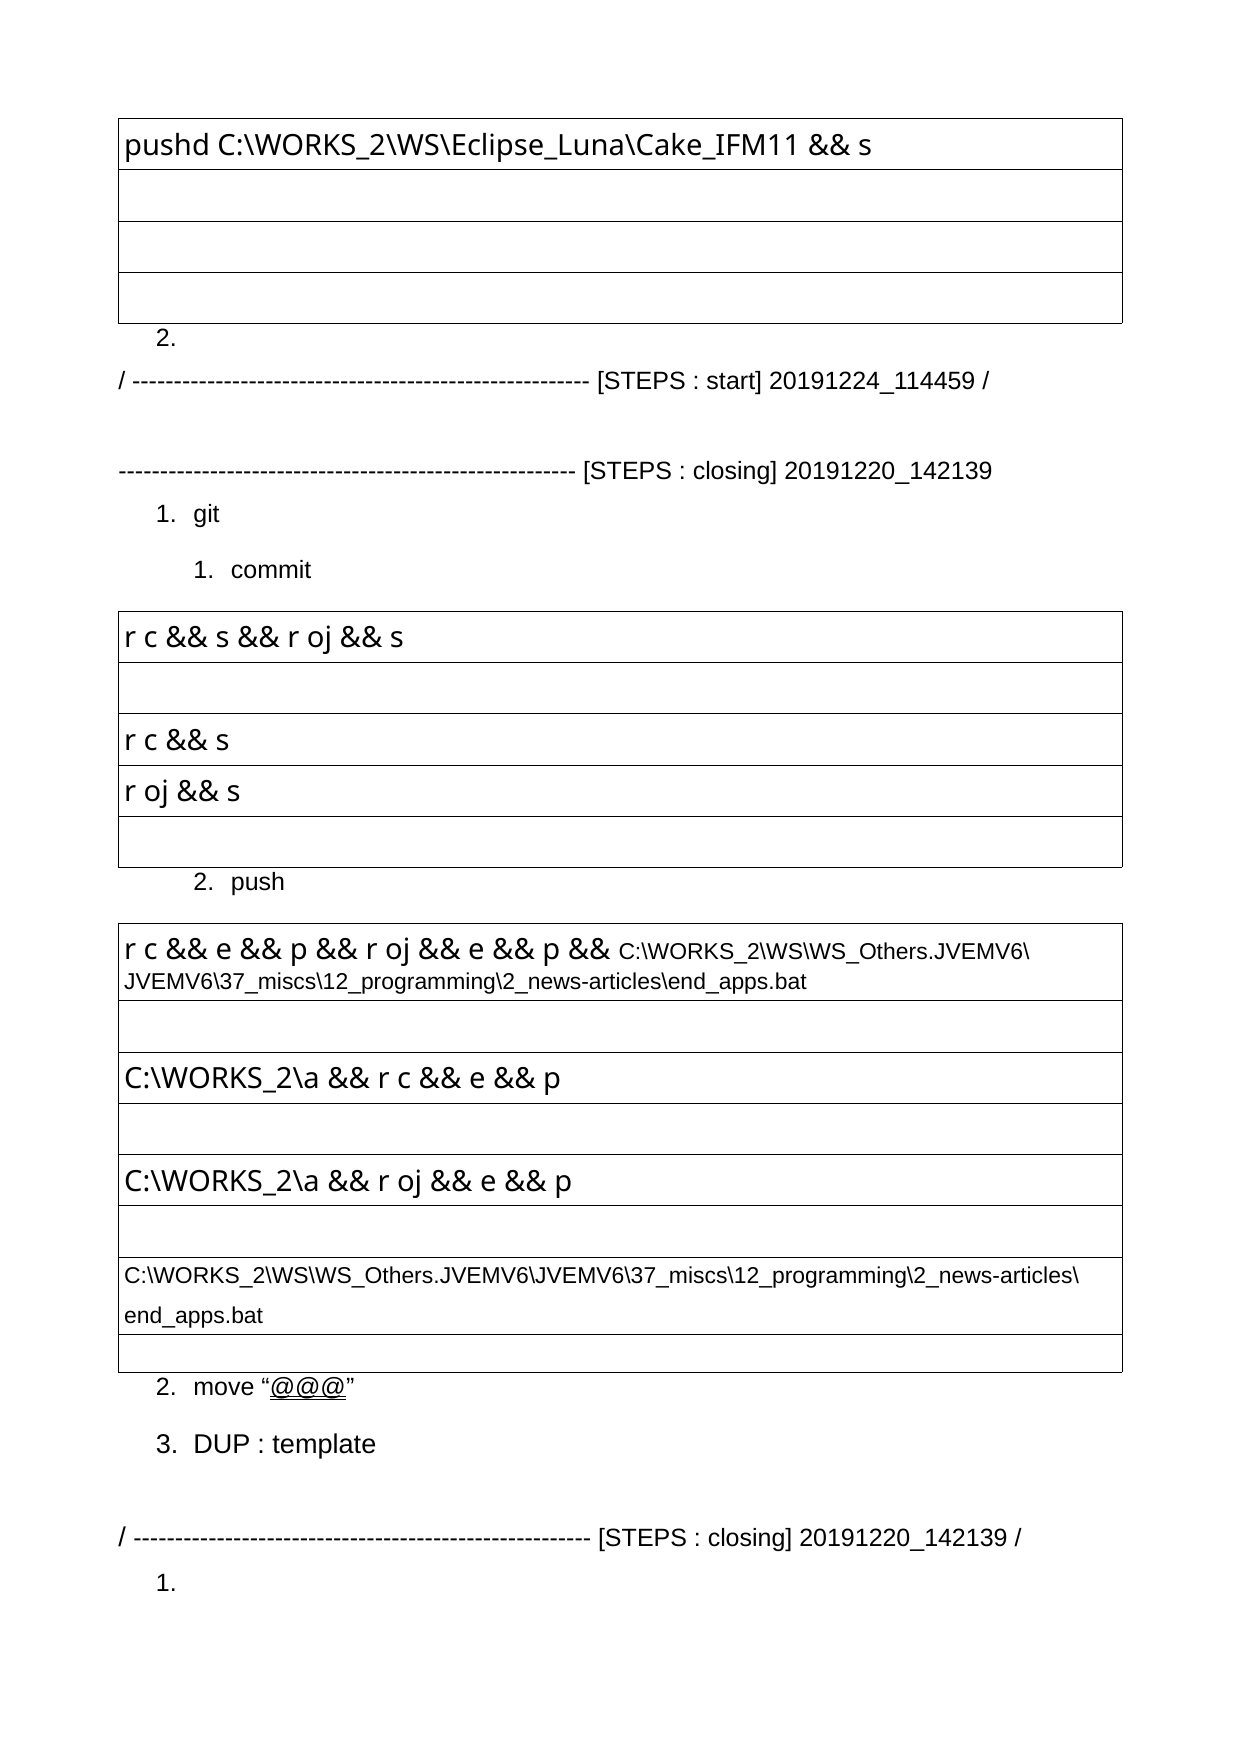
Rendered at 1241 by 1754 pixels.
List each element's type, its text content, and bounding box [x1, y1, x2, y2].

text / ------------------------------------------------------- [STEPS : start] 20191224_114459 / [118, 366, 1122, 395]
table_cell [119, 663, 1122, 713]
list git [156, 499, 1122, 528]
table_cell [119, 1335, 1122, 1372]
table_cell [119, 817, 1122, 867]
table_cell r oj && s [119, 766, 1122, 816]
table_cell C:\WORKS_2\WS\WS_Others.JVEMV6\JVEMV6\37_miscs\12_programming\2_news-articles\end_apps.bat [119, 1258, 1122, 1334]
table_cell [119, 1206, 1122, 1257]
list push [193, 868, 1122, 896]
text ------------------------------------------------------- [STEPS : closing] 20191220_142139 [118, 456, 1122, 485]
list commit [193, 555, 1122, 584]
table_header r c && s && r oj && s [119, 612, 1122, 662]
table_cell C:\WORKS_2\a && r oj && e && p [119, 1155, 1122, 1205]
table_cell [119, 273, 1122, 323]
text / ------------------------------------------------------- [STEPS : closing] 20191220_142139 / [118, 1521, 1122, 1553]
table_header pushd C:\WORKS_2\WS\Eclipse_Luna\Cake_IFM11 && s [119, 119, 1122, 169]
table_cell [119, 1104, 1122, 1154]
list move “@@@” [156, 1373, 1122, 1401]
table_cell [119, 170, 1122, 221]
table_cell [119, 222, 1122, 272]
list DUP : template [156, 1428, 1122, 1459]
table_cell [119, 1001, 1122, 1052]
table_cell r c && s [119, 714, 1122, 764]
table_header r c && e && p && r oj && e && p && C:\WORKS_2\WS\WS_Others.JVEMV6\JVEMV6\37_miscs\12_programming\2_news-articles\end_apps.bat [119, 924, 1122, 1000]
table_cell C:\WORKS_2\a && r c && e && p [119, 1053, 1122, 1103]
